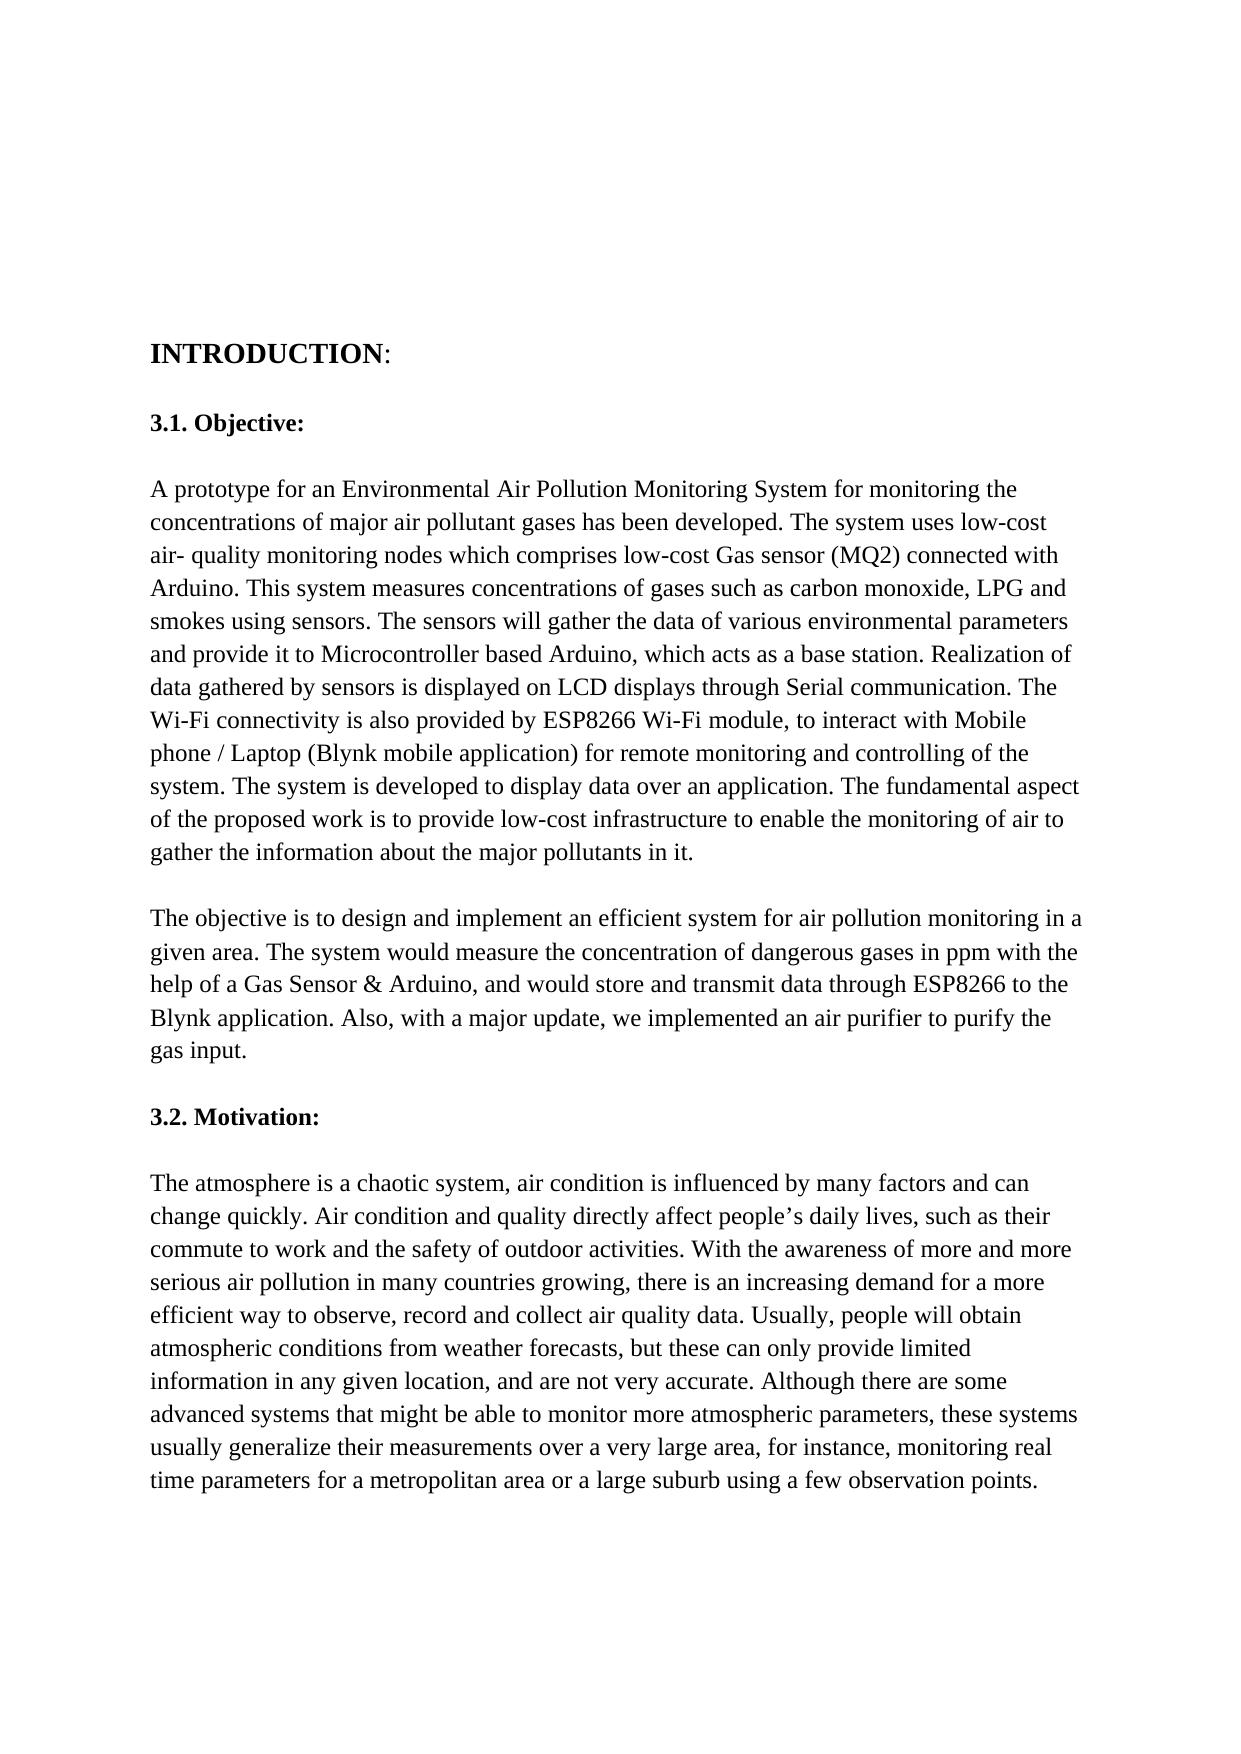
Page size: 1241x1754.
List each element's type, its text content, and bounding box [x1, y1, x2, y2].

subtitle Motivation: [150, 1102, 1115, 1131]
text A prototype for an Environmental Air Pollution Monitoring System for monitoring the concentrations of major air pollutant gases has been developed. The system uses low-cost air- quality monitoring nodes which comprises low-cost Gas sensor (MQ2) connected with Arduino. This system measures concentrations of gases such as carbon monoxide, LPG and smokes using sensors. The sensors will gather the data of various environmental parameters and provide it to Microcontroller based Arduino, which acts as a base station. Realization of data gathered by sensors is displayed on LCD displays through Serial communication. The Wi-Fi connectivity is also provided by ESP8266 Wi-Fi module, to interact with Mobile phone / Laptop (Blynk mobile application) for remote monitoring and controlling of the system. The system is developed to display data over an application. The fundamental aspect of the proposed work is to provide low-cost infrastructure to enable the monitoring of air to gather the information about the major pollutants in it. [150, 474, 1087, 866]
text The atmosphere is a chaotic system, air condition is influenced by many factors and can change quickly. Air condition and quality directly affect people’s daily lives, such as their commute to work and the safety of outdoor activities. With the awareness of more and more serious air pollution in many countries growing, there is an increasing demand for a more efficient way to observe, record and collect air quality data. Usually, people will obtain atmospheric conditions from weather forecasts, but these can only provide limited information in any given location, and are not very accurate. Although there are some advanced systems that might be able to monitor more atmospheric parameters, these systems usually generalize their measurements over a very large area, for instance, monitoring real time parameters for a metropolitan area or a large suburb using a few observation points. [150, 1168, 1080, 1494]
text The objective is to design and implement an efficient system for air pollution monitoring in a given area. The system would measure the concentration of dangerous gases in ppm with the help of a Gas Sensor & Arduino, and would store and transmit data through ESP8266 to the Blynk application. Also, with a major update, we implemented an air purifier to purify the gas input. [150, 903, 1084, 1064]
subtitle INTRODUCTION: [150, 336, 1115, 370]
subtitle Objective: [150, 408, 1115, 437]
